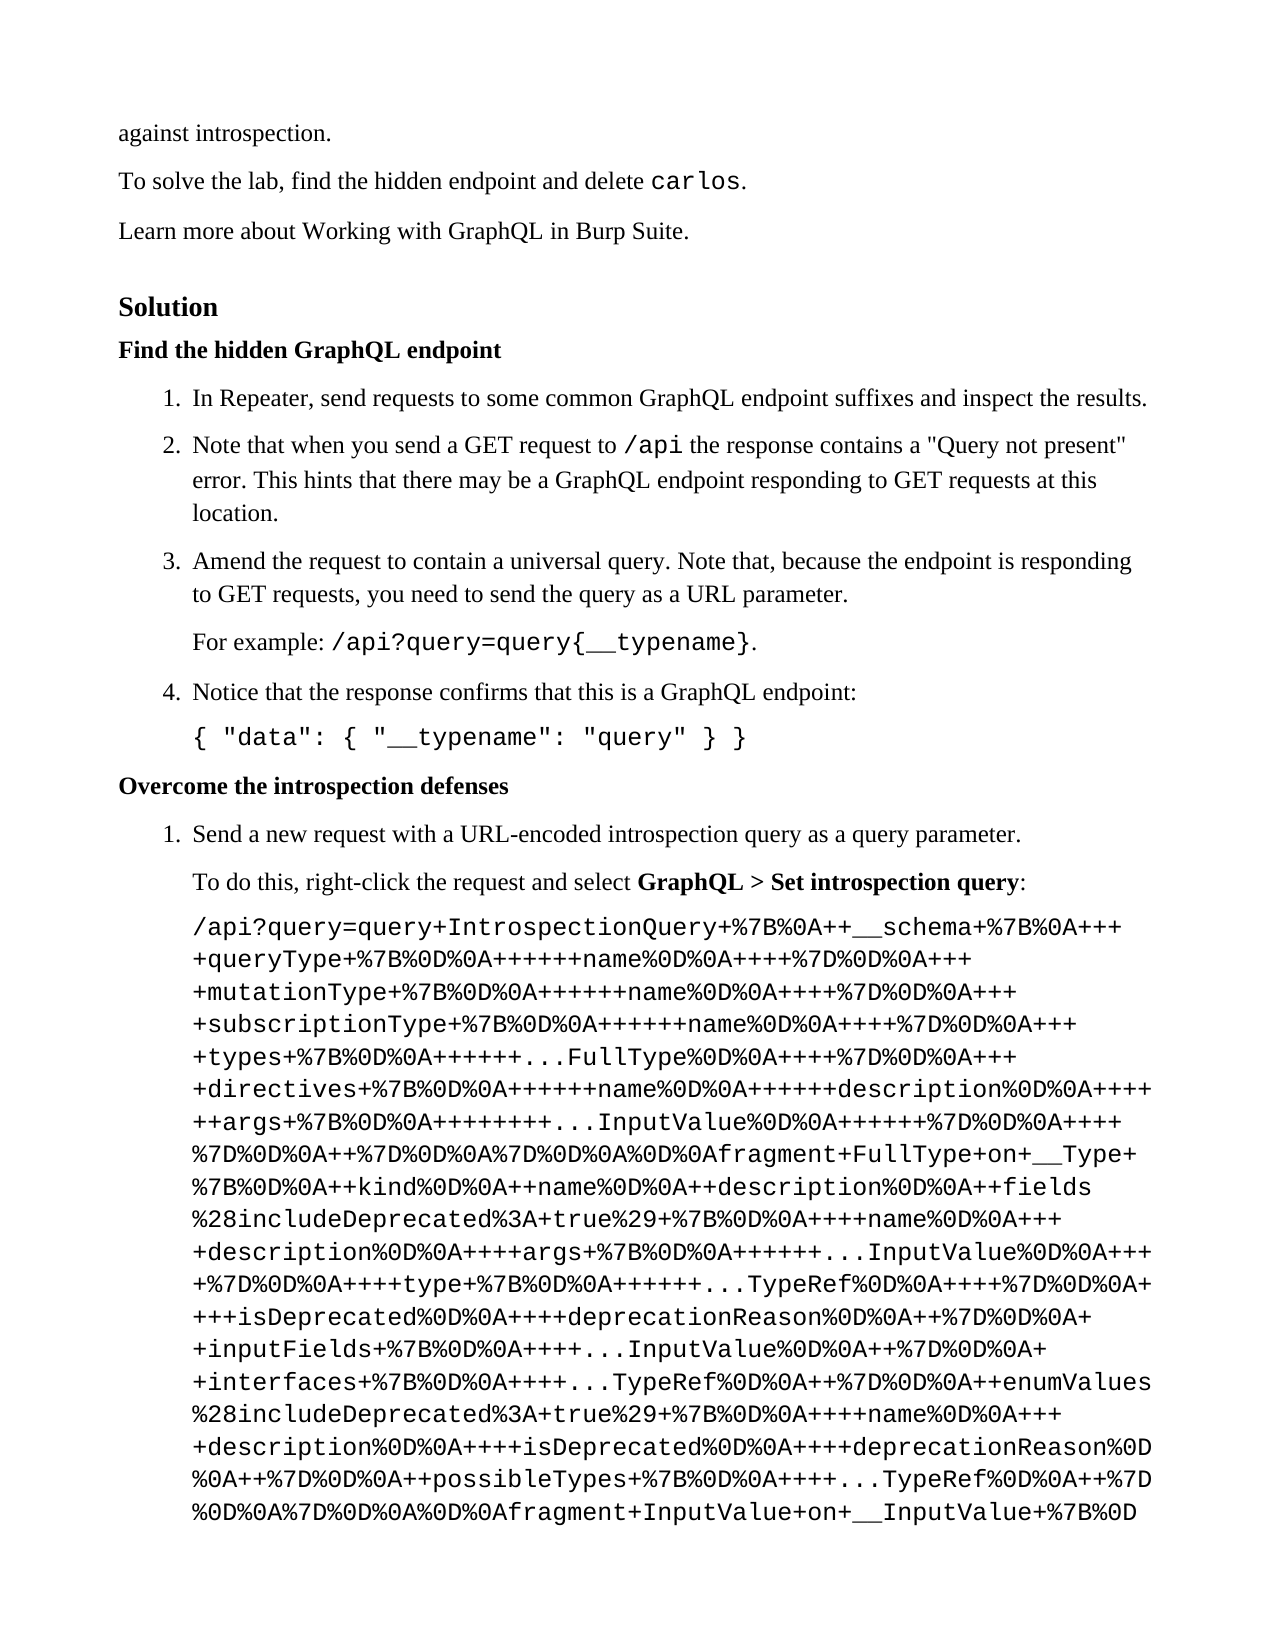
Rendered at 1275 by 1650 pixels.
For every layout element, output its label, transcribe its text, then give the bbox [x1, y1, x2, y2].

list Amend the request to contain a universal query. Note that, because the endpoint is responding to GET requests, you need to send the query as a URL parameter. [162, 546, 1157, 608]
text against introspection. [118, 118, 1157, 147]
text Overcome the introspection defenses [118, 771, 1157, 800]
text Learn more about Working with GraphQL in Burp Suite. [118, 216, 1157, 244]
list /api?query=query+IntrospectionQuery+%7B%0A++__schema+%7B%0A++++queryType+%7B%0D%0A++++++name%0D%0A++++%7D%0D%0A++++mutationType+%7B%0D%0A++++++name%0D%0A++++%7D%0D%0A++++subscriptionType+%7B%0D%0A++++++name%0D%0A++++%7D%0D%0A++++types+%7B%0D%0A++++++...FullType%0D%0A++++%7D%0D%0A++++directives+%7B%0D%0A++++++name%0D%0A++++++description%0D%0A++++++args+%7B%0D%0A++++++++...InputValue%0D%0A++++++%7D%0D%0A++++%7D%0D%0A++%7D%0D%0A%7D%0D%0A%0D%0Afragment+FullType+on+__Type+%7B%0D%0A++kind%0D%0A++name%0D%0A++description%0D%0A++fields%28includeDeprecated%3A+true%29+%7B%0D%0A++++name%0D%0A++++description%0D%0A++++args+%7B%0D%0A++++++...InputValue%0D%0A++++%7D%0D%0A++++type+%7B%0D%0A++++++...TypeRef%0D%0A++++%7D%0D%0A++++isDeprecated%0D%0A++++deprecationReason%0D%0A++%7D%0D%0A++inputFields+%7B%0D%0A++++...InputValue%0D%0A++%7D%0D%0A++interfaces+%7B%0D%0A++++...TypeRef%0D%0A++%7D%0D%0A++enumValues%28includeDeprecated%3A+true%29+%7B%0D%0A++++name%0D%0A++++description%0D%0A++++isDeprecated%0D%0A++++deprecationReason%0D%0A++%7D%0D%0A++possibleTypes+%7B%0D%0A++++...TypeRef%0D%0A++%7D%0D%0A%7D%0D%0A%0D%0Afragment+InputValue+on+__InputValue+%7B%0D [162, 914, 1157, 1528]
list Send a new request with a URL-encoded introspection query as a query parameter. [162, 819, 1157, 848]
subtitle Solution [118, 276, 1157, 323]
list { "data": { "__typename": "query" } } [162, 724, 1157, 753]
list For example: /api?query=query{__typename}. [162, 627, 1157, 658]
list To do this, right-click the request and select GraphQL > Set introspection query: [162, 867, 1157, 895]
list Note that when you send a GET request to /api the response contains a "Query not present" error. This hints that there may be a GraphQL endpoint responding to GET requests at this location. [162, 430, 1157, 527]
text Find the hidden GraphQL endpoint [118, 335, 1157, 364]
list Notice that the response confirms that this is a GraphQL endpoint: [162, 677, 1157, 706]
list In Repeater, send requests to some common GraphQL endpoint suffixes and inspect the results. [162, 383, 1157, 412]
text To solve the lab, find the hidden endpoint and delete carlos. [118, 166, 1157, 197]
